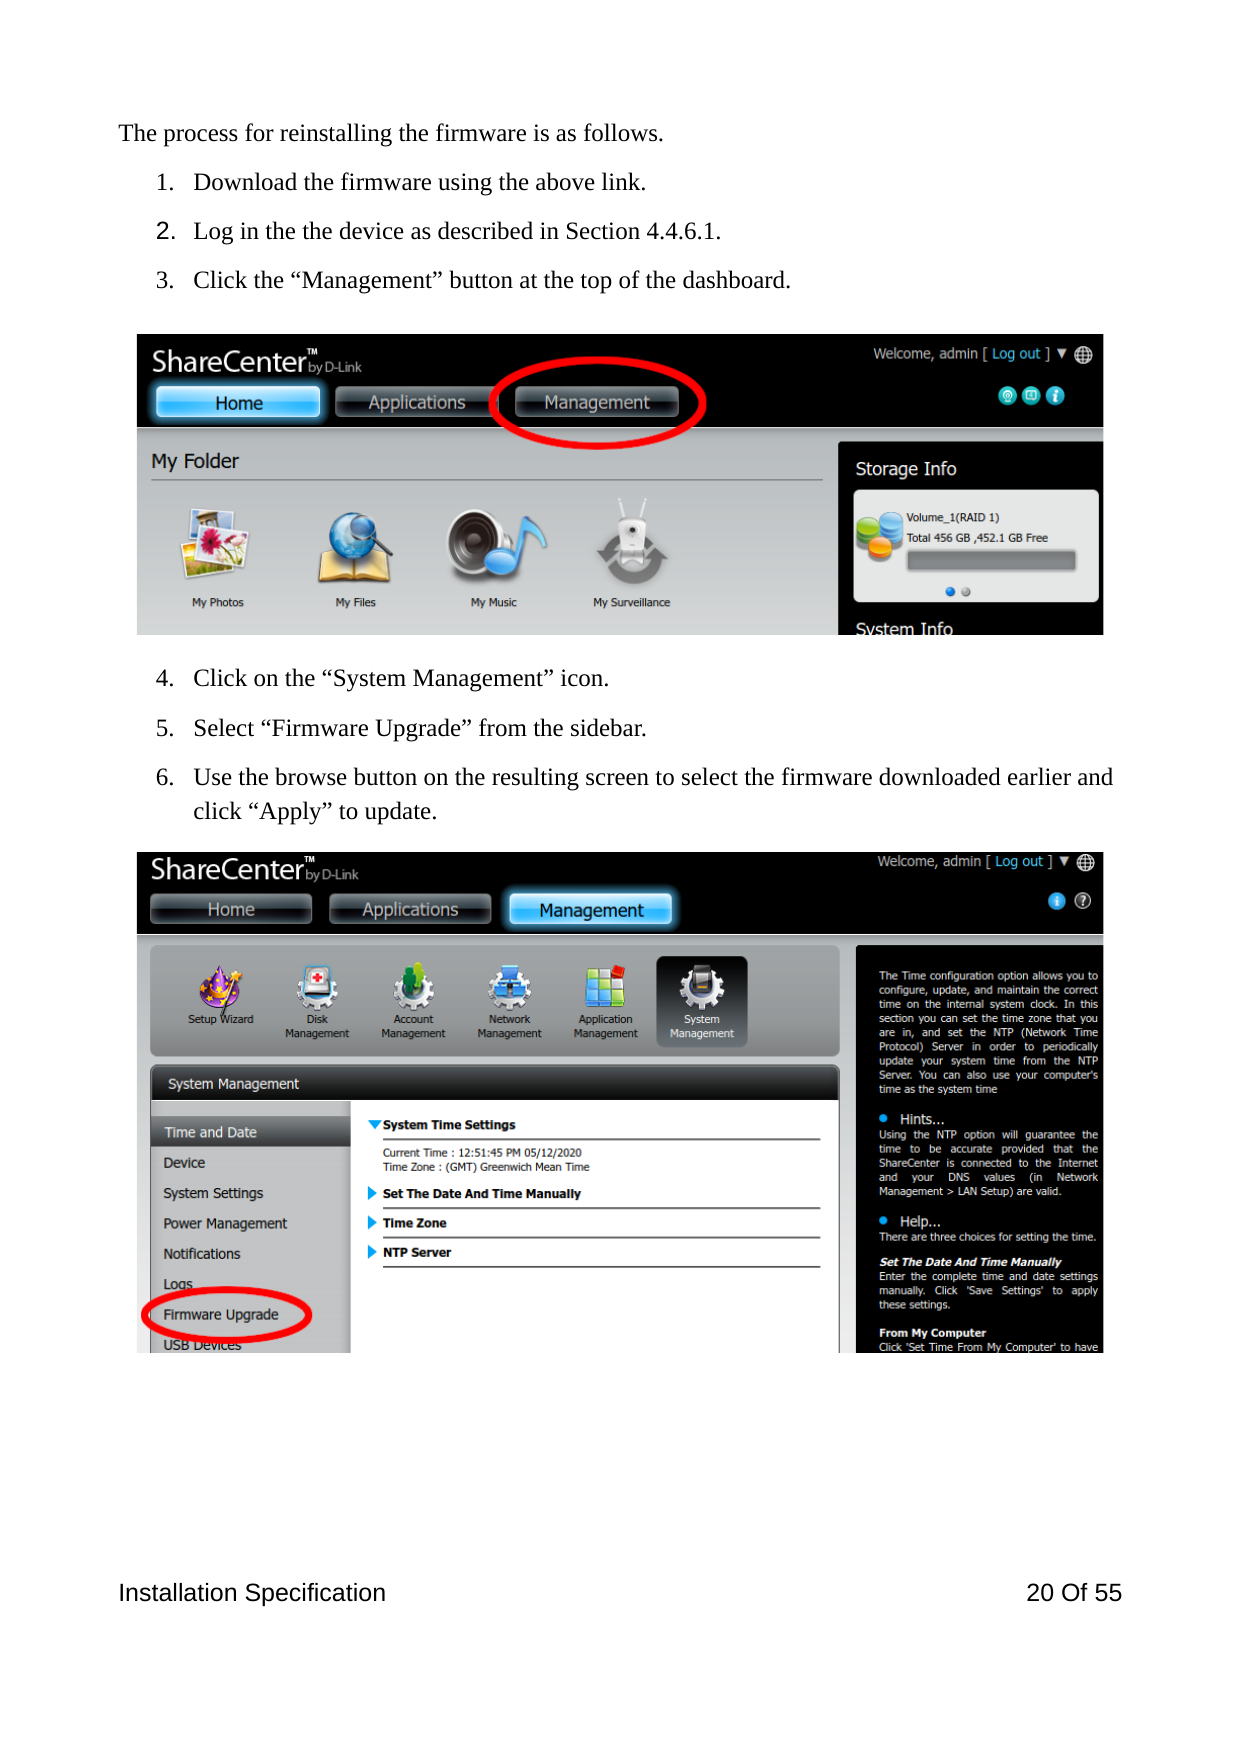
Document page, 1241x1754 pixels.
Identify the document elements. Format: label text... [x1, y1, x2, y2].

list Click on the “System Management” icon. [156, 663, 1122, 692]
picture [136, 852, 1104, 1353]
list Log in the the device as described in Section 4.4.6.1. [156, 216, 1122, 245]
text The process for reinstalling the firmware is as follows. [118, 118, 1122, 147]
list Click the “Management” button at the top of the dashboard. [156, 265, 1122, 294]
list Use the browse button on the resulting screen to select the firmware downloaded earlier and click “Apply” to update. [156, 762, 1122, 825]
list Select “Firmware Upgrade” from the sidebar. [156, 713, 1122, 741]
picture [136, 334, 1104, 635]
list Download the firmware using the above link. [156, 167, 1122, 196]
